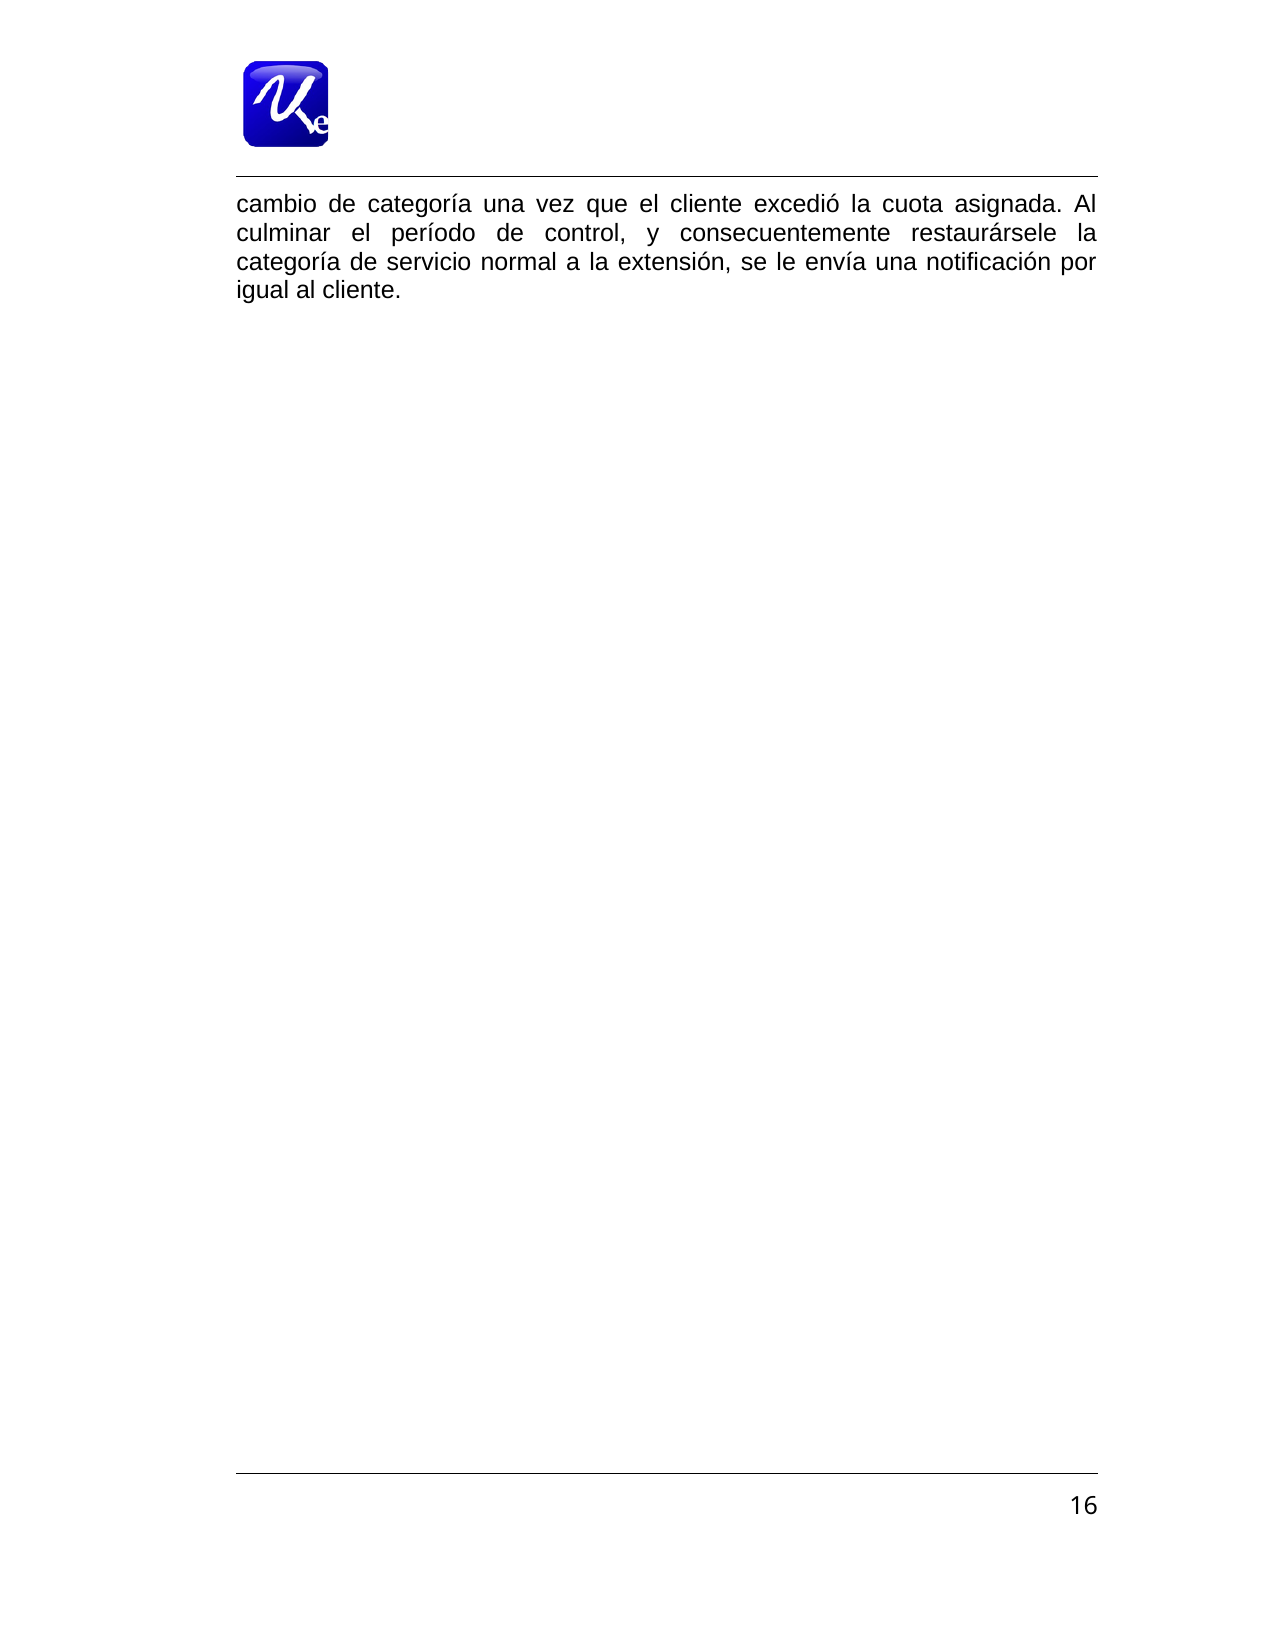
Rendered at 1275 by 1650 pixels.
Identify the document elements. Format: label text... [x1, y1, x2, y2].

picture [243, 61, 329, 147]
list cambio de categoría una vez que el cliente excedió la cuota asignada. Al culminar el período de control, y consecuentemente restaurársele la categoría de servicio normal a la extensión, se le envía una notificación por igual al cliente. [236, 189, 1098, 304]
